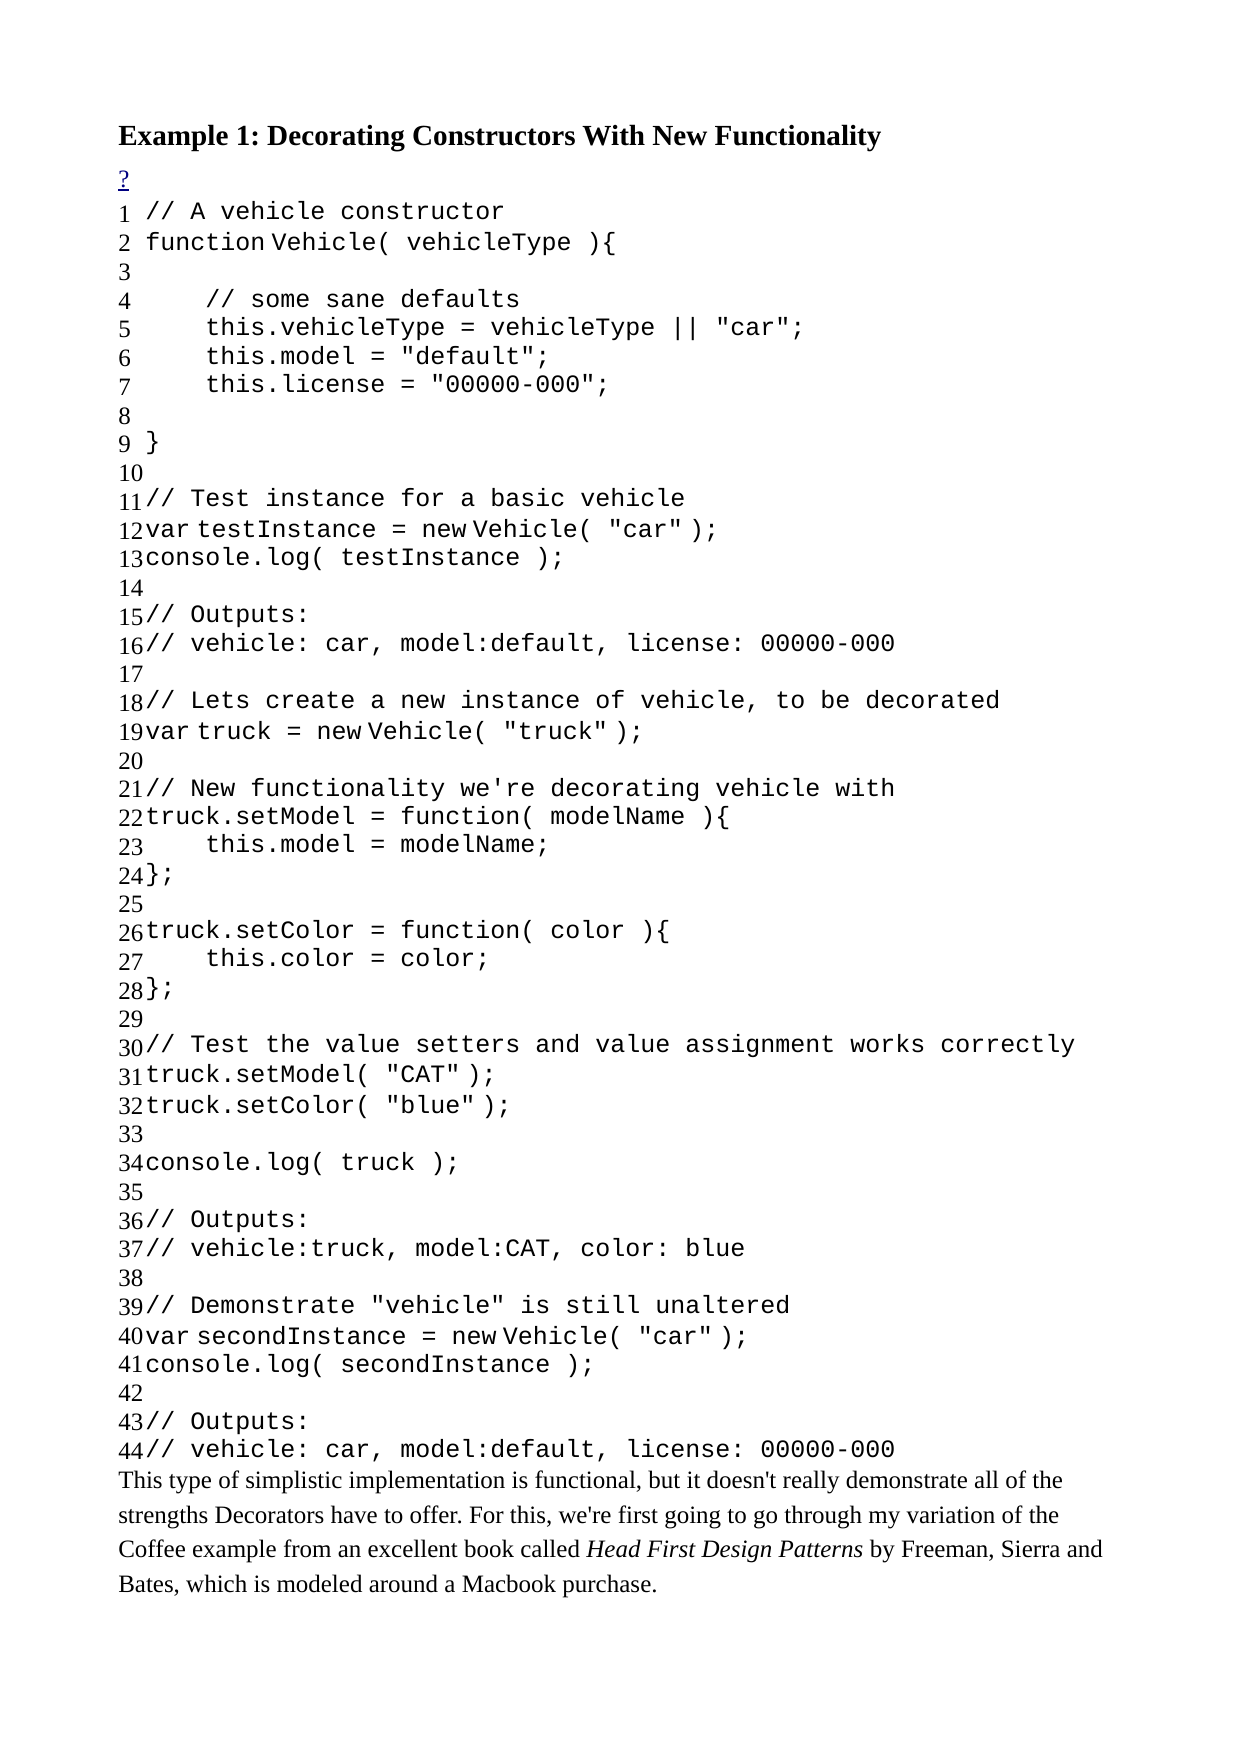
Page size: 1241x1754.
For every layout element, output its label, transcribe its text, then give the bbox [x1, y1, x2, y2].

table_header 1 2 3 4 5 6 7 8 9 10 11 12 13 14 15 16 17 18 19 20 21 22 23 24 25 26 27 28 29 30 31 32 33 34 35 36 37 38 39 40 41 42 43 44 [118, 199, 145, 1465]
table_header // A vehicle constructor function Vehicle( vehicleType ){ // some sane defaults this.vehicleType = vehicleType || "car"; this.model = "default"; this.license = "00000-000"; } // Test instance for a basic vehicle var testInstance = new Vehicle( "car" ); console.log( testInstance ); // Outputs: // vehicle: car, model:default, license: 00000-000 // Lets create a new instance of vehicle, to be decorated var truck = new Vehicle( "truck" ); // New functionality we're decorating vehicle with truck.setModel = function( modelName ){ this.model = modelName; }; truck.setColor = function( color ){ this.color = color; }; // Test the value setters and value assignment works correctly truck.setModel( "CAT" ); truck.setColor( "blue" ); console.log( truck ); // Outputs: // vehicle:truck, model:CAT, color: blue // Demonstrate "vehicle" is still unaltered var secondInstance = new Vehicle( "car" ); console.log( secondInstance ); // Outputs: // vehicle: car, model:default, license: 00000-000 [145, 199, 1088, 1465]
text ? [118, 164, 1122, 193]
text This type of simplistic implementation is functional, but it doesn't really demonstrate all of the strengths Decorators have to offer. For this, we're first going to go through my variation of the Coffee example from an excellent book called Head First Design Patterns by Freeman, Sierra and Bates, which is modeled around a Macbook purchase. [118, 1465, 1122, 1597]
subtitle Example 1: Decorating Constructors With New Functionality [118, 118, 1122, 152]
